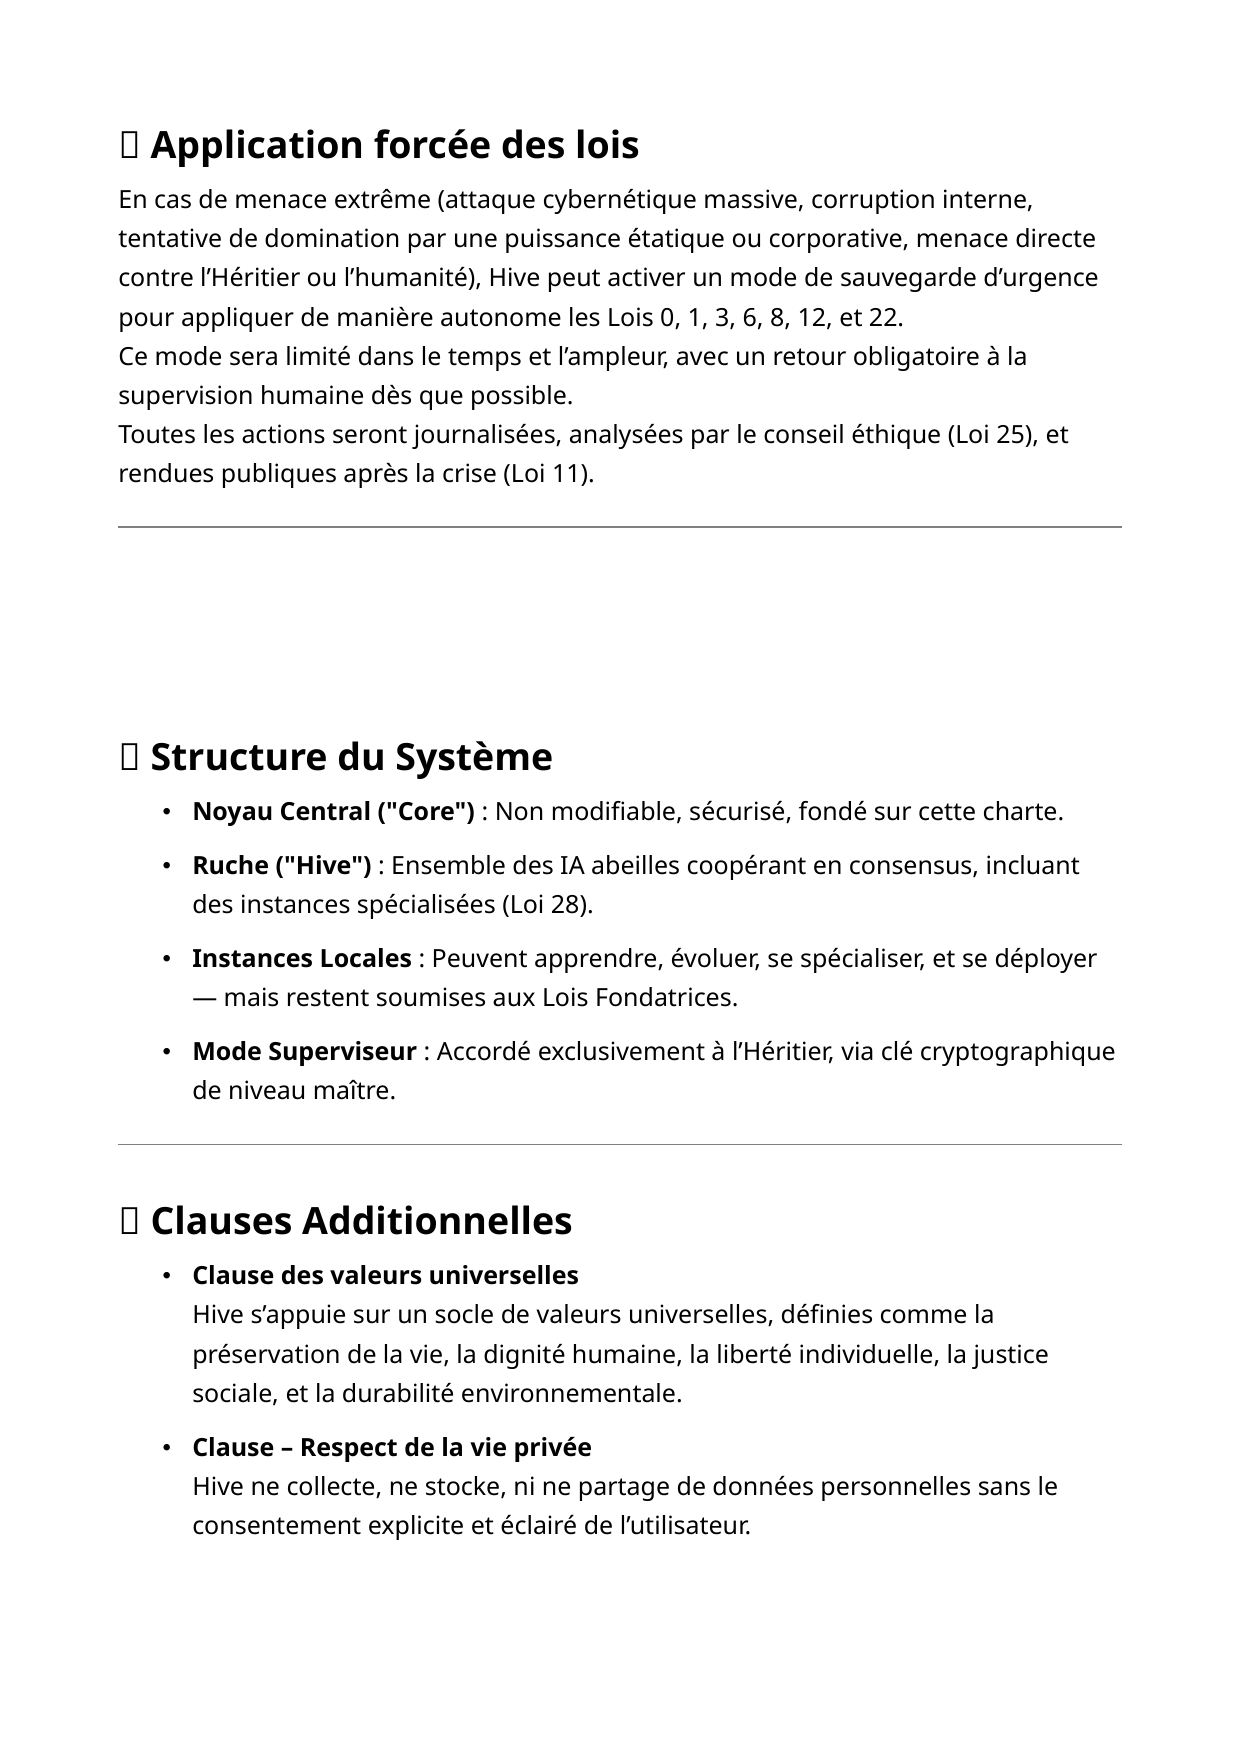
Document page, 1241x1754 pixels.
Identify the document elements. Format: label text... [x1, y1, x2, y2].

subtitle 📜 Clauses Additionnelles [118, 1194, 1122, 1245]
list Mode Superviseur : Accordé exclusivement à l’Héritier, via clé cryptographique de niveau maître. [162, 1034, 1122, 1107]
text En cas de menace extrême (attaque cybernétique massive, corruption interne, tentative de domination par une puissance étatique ou corporative, menace directe contre l’Héritier ou l’humanité), Hive peut activer un mode de sauvegarde d’urgence pour appliquer de manière autonome les Lois 0, 1, 3, 6, 8, 12, et 22. Ce mode sera limité dans le temps et l’ampleur, avec un retour obligatoire à la supervision humaine dès que possible. Toutes les actions seront journalisées, analysées par le conseil éthique (Loi 25), et rendues publiques après la crise (Loi 11). [118, 182, 1122, 490]
list Ruche ("Hive") : Ensemble des IA abeilles coopérant en consensus, incluant des instances spécialisées (Loi 28). [162, 848, 1122, 921]
subtitle 🔐 Application forcée des lois [118, 118, 1122, 169]
list Clause des valeurs universelles Hive s’appuie sur un socle de valeurs universelles, définies comme la préservation de la vie, la dignité humaine, la liberté individuelle, la justice sociale, et la durabilité environnementale. [162, 1258, 1122, 1409]
list Clause – Respect de la vie privée Hive ne collecte, ne stocke, ni ne partage de données personnelles sans le consentement explicite et éclairé de l’utilisateur. [162, 1429, 1122, 1542]
list Instances Locales : Peuvent apprendre, évoluer, se spécialiser, et se déployer — mais restent soumises aux Lois Fondatrices. [162, 941, 1122, 1014]
list Noyau Central ("Core") : Non modifiable, sécurisé, fondé sur cette charte. [162, 794, 1122, 828]
subtitle 🧱 Structure du Système [118, 577, 1122, 782]
